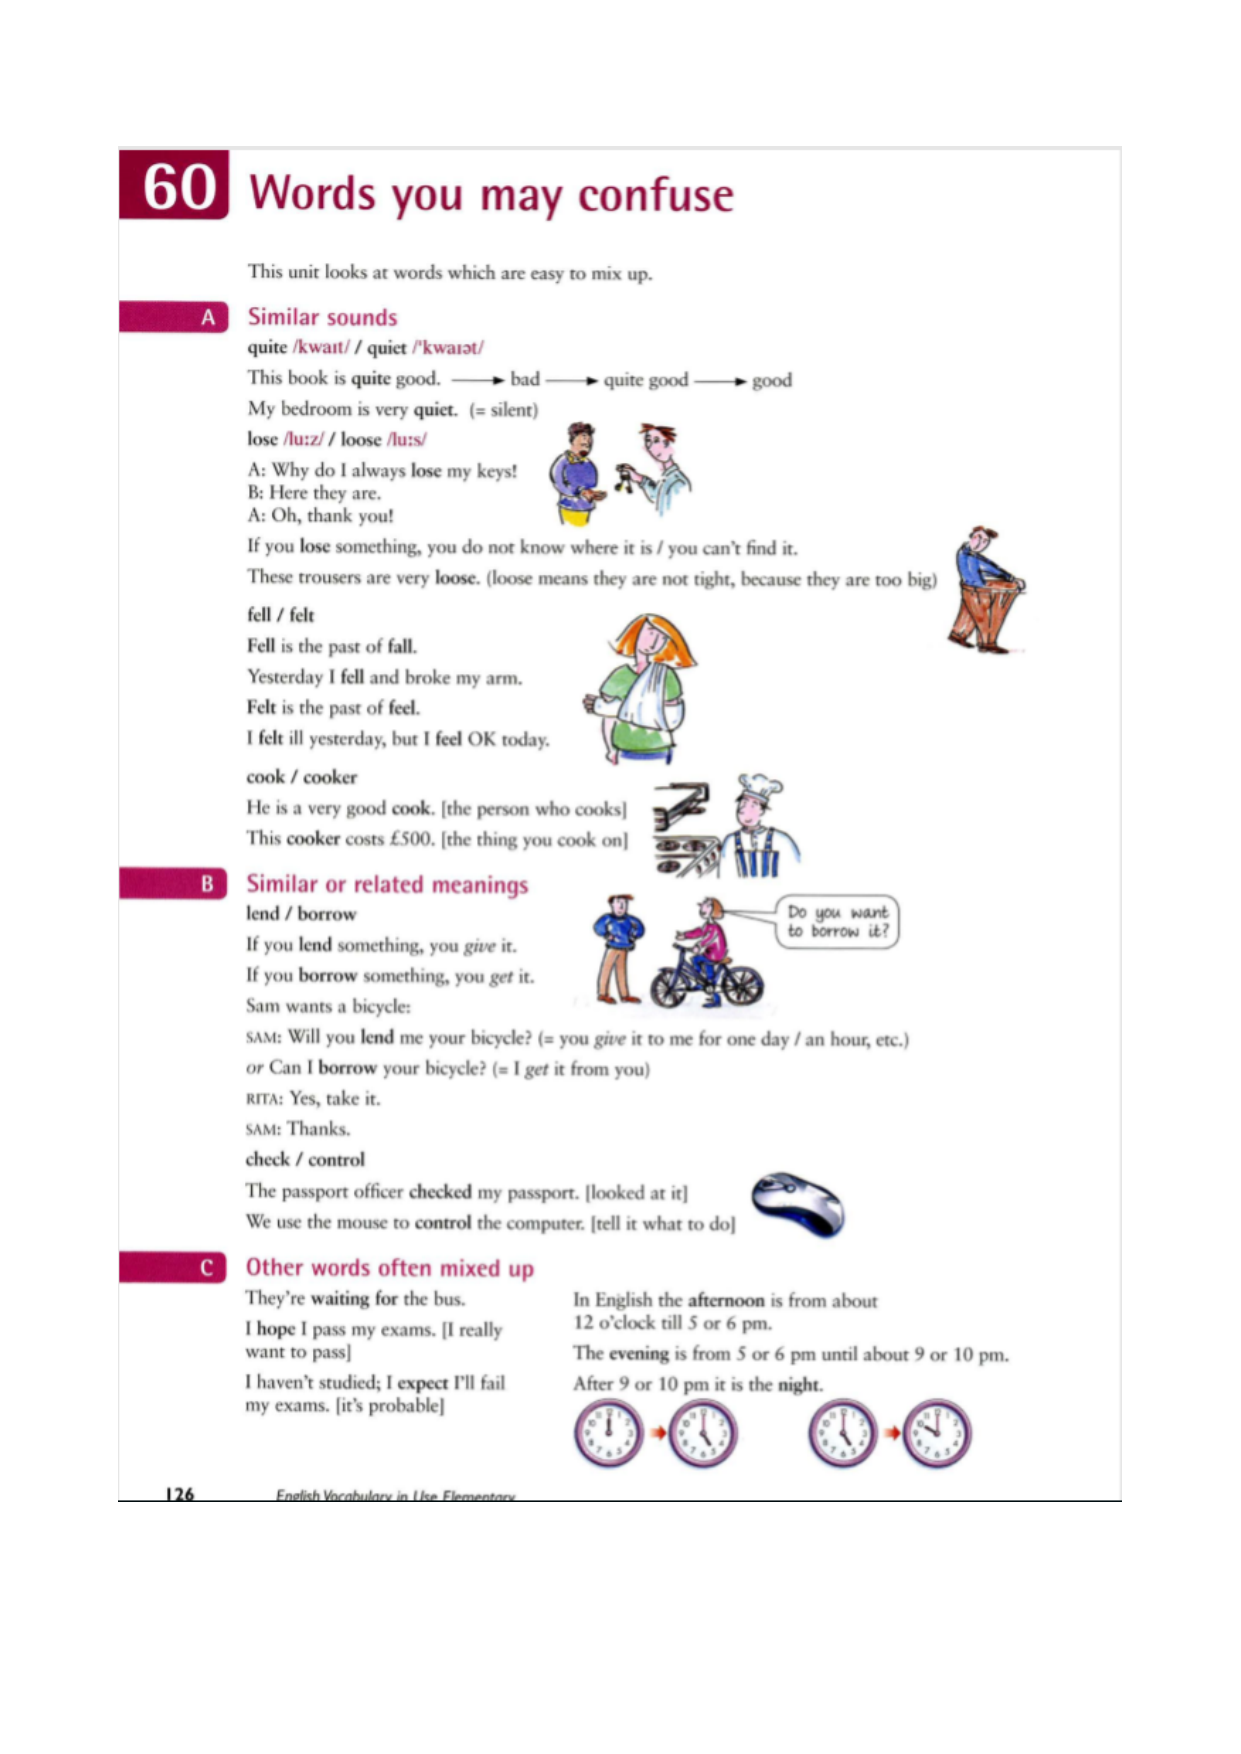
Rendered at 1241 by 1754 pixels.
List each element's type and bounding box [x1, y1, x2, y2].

picture [118, 146, 1122, 1502]
